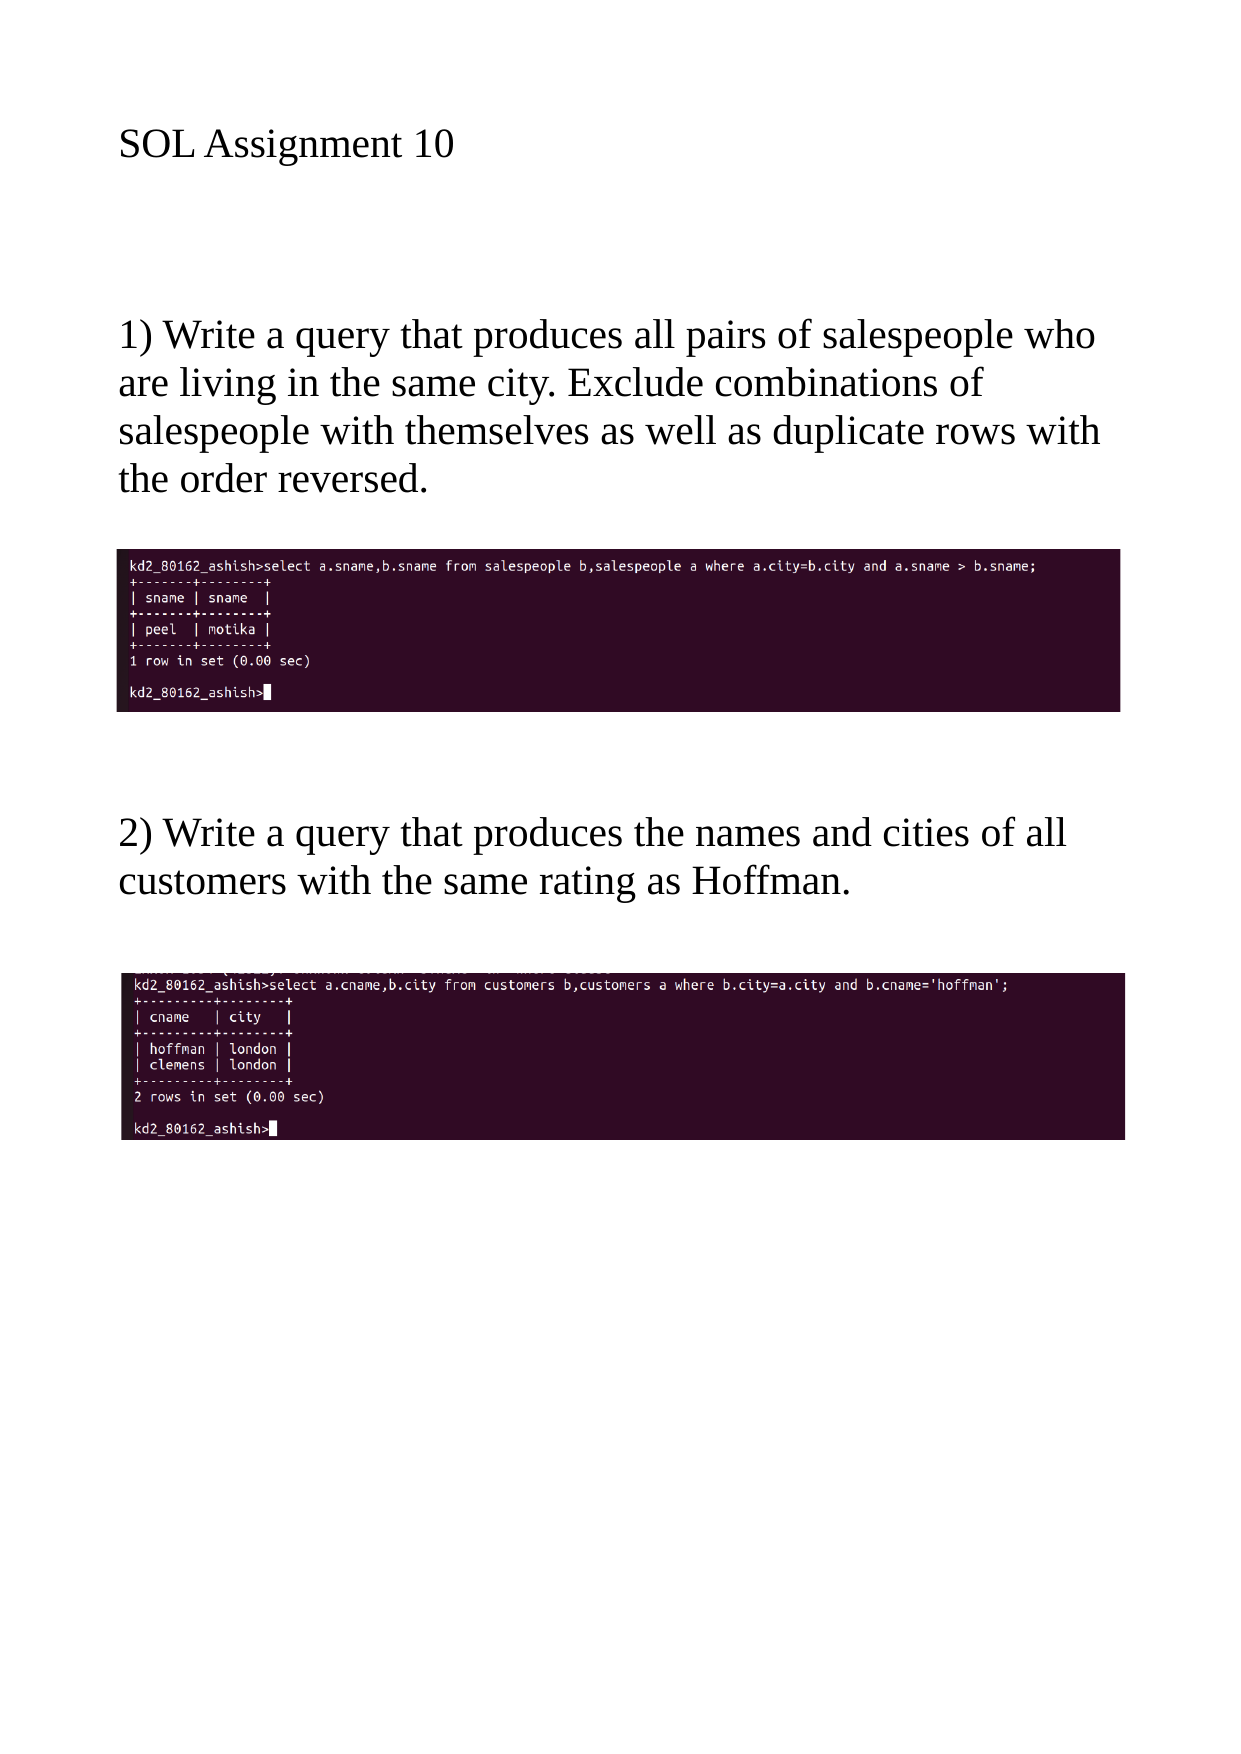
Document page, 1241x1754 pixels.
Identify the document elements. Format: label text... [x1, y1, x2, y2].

text 2) Write a query that produces the names and cities of all customers with the same rating as Hoffman. [118, 808, 1122, 903]
text 1) Write a query that produces all pairs of salespeople who are living in the same city. Exclude combinations of salespeople with themselves as well as duplicate rows with the order reversed. [118, 310, 1122, 501]
picture [121, 973, 1126, 1140]
picture [116, 549, 1121, 712]
text SOL Assignment 10 [118, 118, 1122, 166]
